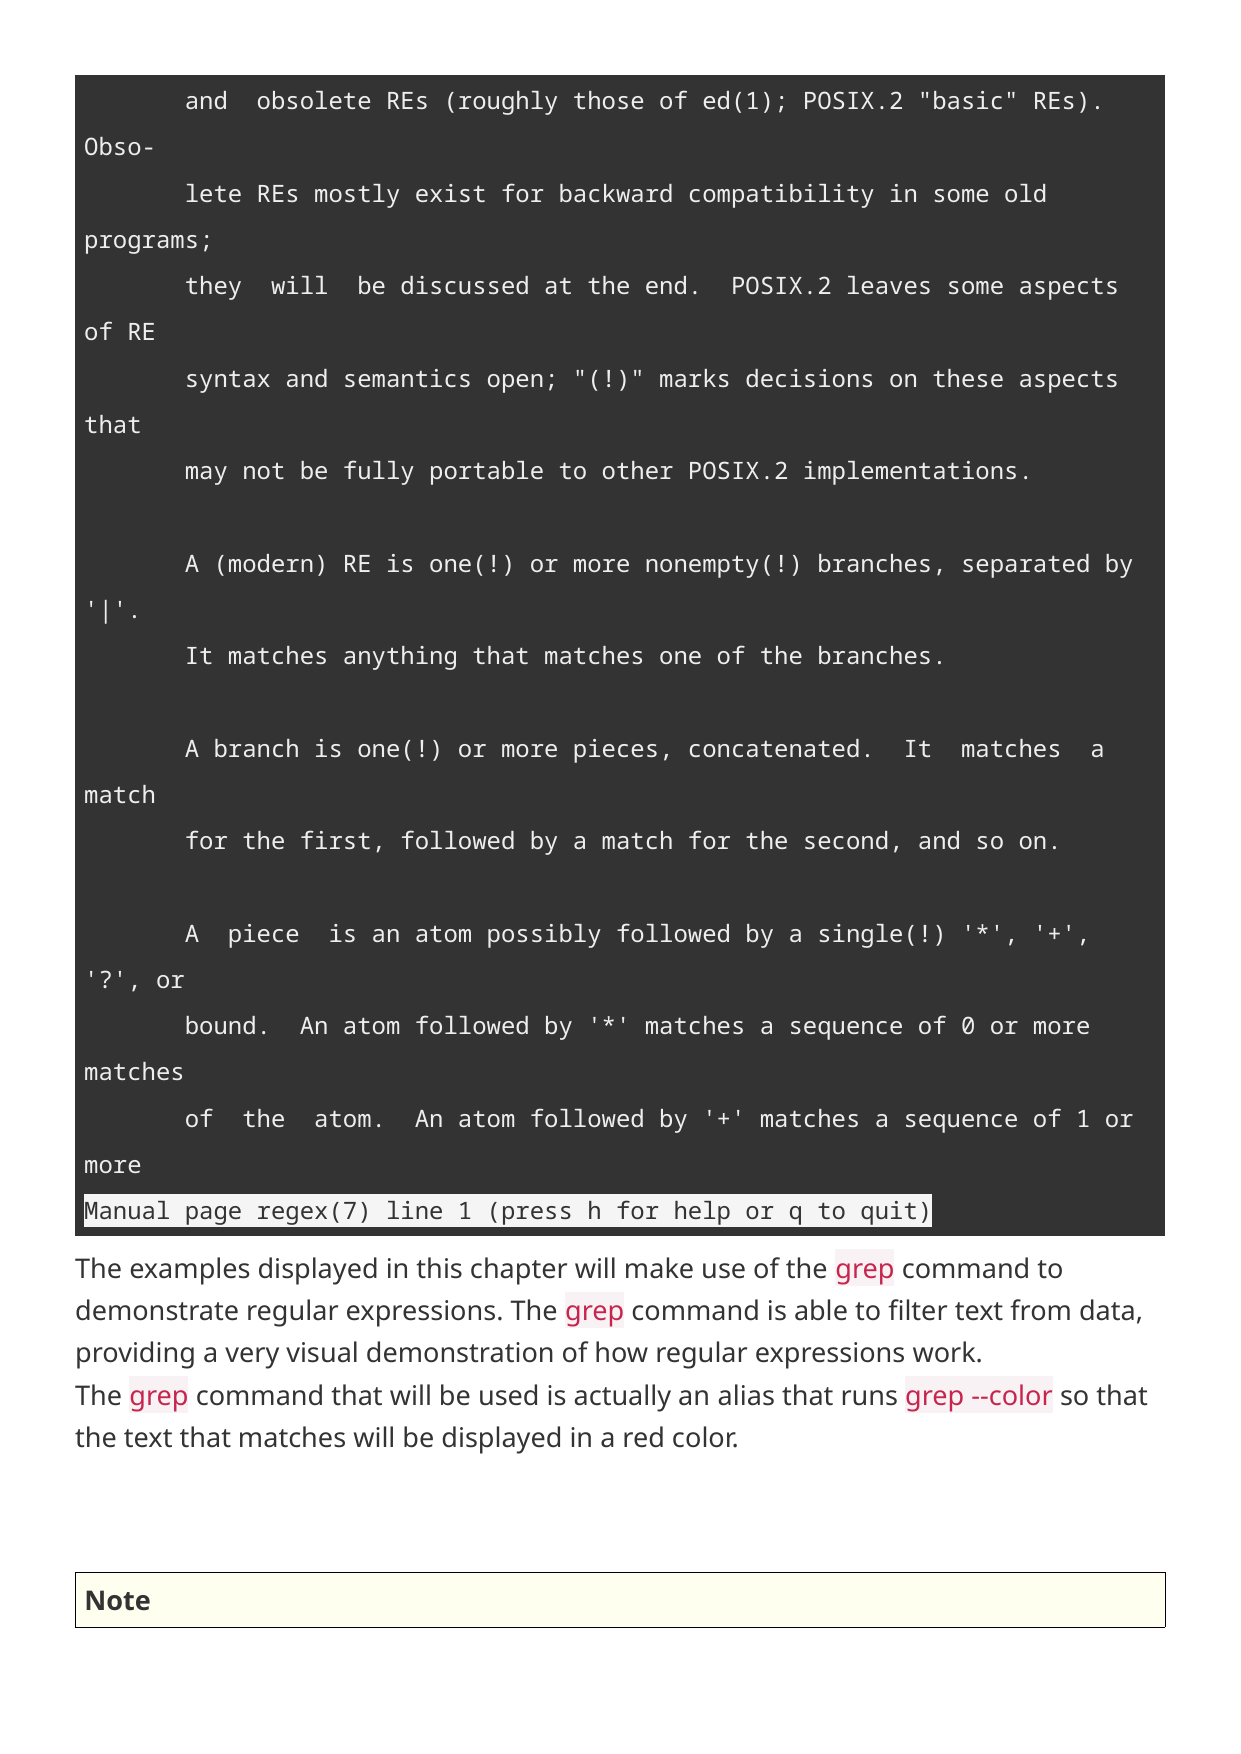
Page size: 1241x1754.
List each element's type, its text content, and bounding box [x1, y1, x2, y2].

text A (modern) RE is one(!) or more nonempty(!) branches, separated by '|'. [75, 537, 1165, 625]
text The examples displayed in this chapter will make use of the grep command to demonstrate regular expressions. The grep command is able to filter text from data, providing a very visual demonstration of how regular expressions work. The grep command that will be used is actually an alias that runs grep --color so that the text that matches will be displayed in a red color. [75, 1249, 1165, 1456]
text Note [76, 1573, 1165, 1627]
text bound. An atom followed by '*' matches a sequence of 0 or more matches [75, 1000, 1165, 1088]
text syntax and semantics open; "(!)" marks decisions on these aspects that [75, 352, 1165, 440]
text A branch is one(!) or more pieces, concatenated. It matches a match [75, 722, 1165, 810]
text It matches anything that matches one of the branches. [75, 630, 1165, 672]
text for the first, followed by a match for the second, and so on. [75, 815, 1165, 857]
text they will be discussed at the end. POSIX.2 leaves some aspects of RE [75, 260, 1165, 348]
text may not be fully portable to other POSIX.2 implementations. [75, 445, 1165, 487]
text of the atom. An atom followed by '+' matches a sequence of 1 or more [75, 1092, 1165, 1180]
text and obsolete REs (roughly those of ed(1); POSIX.2 "basic" REs). Obso- [75, 75, 1165, 163]
text lete REs mostly exist for backward compatibility in some old programs; [75, 167, 1165, 255]
text Manual page regex(7) line 1 (press h for help or q to quit) [75, 1185, 1165, 1236]
text A piece is an atom possibly followed by a single(!) '*', '+', '?', or [75, 907, 1165, 995]
